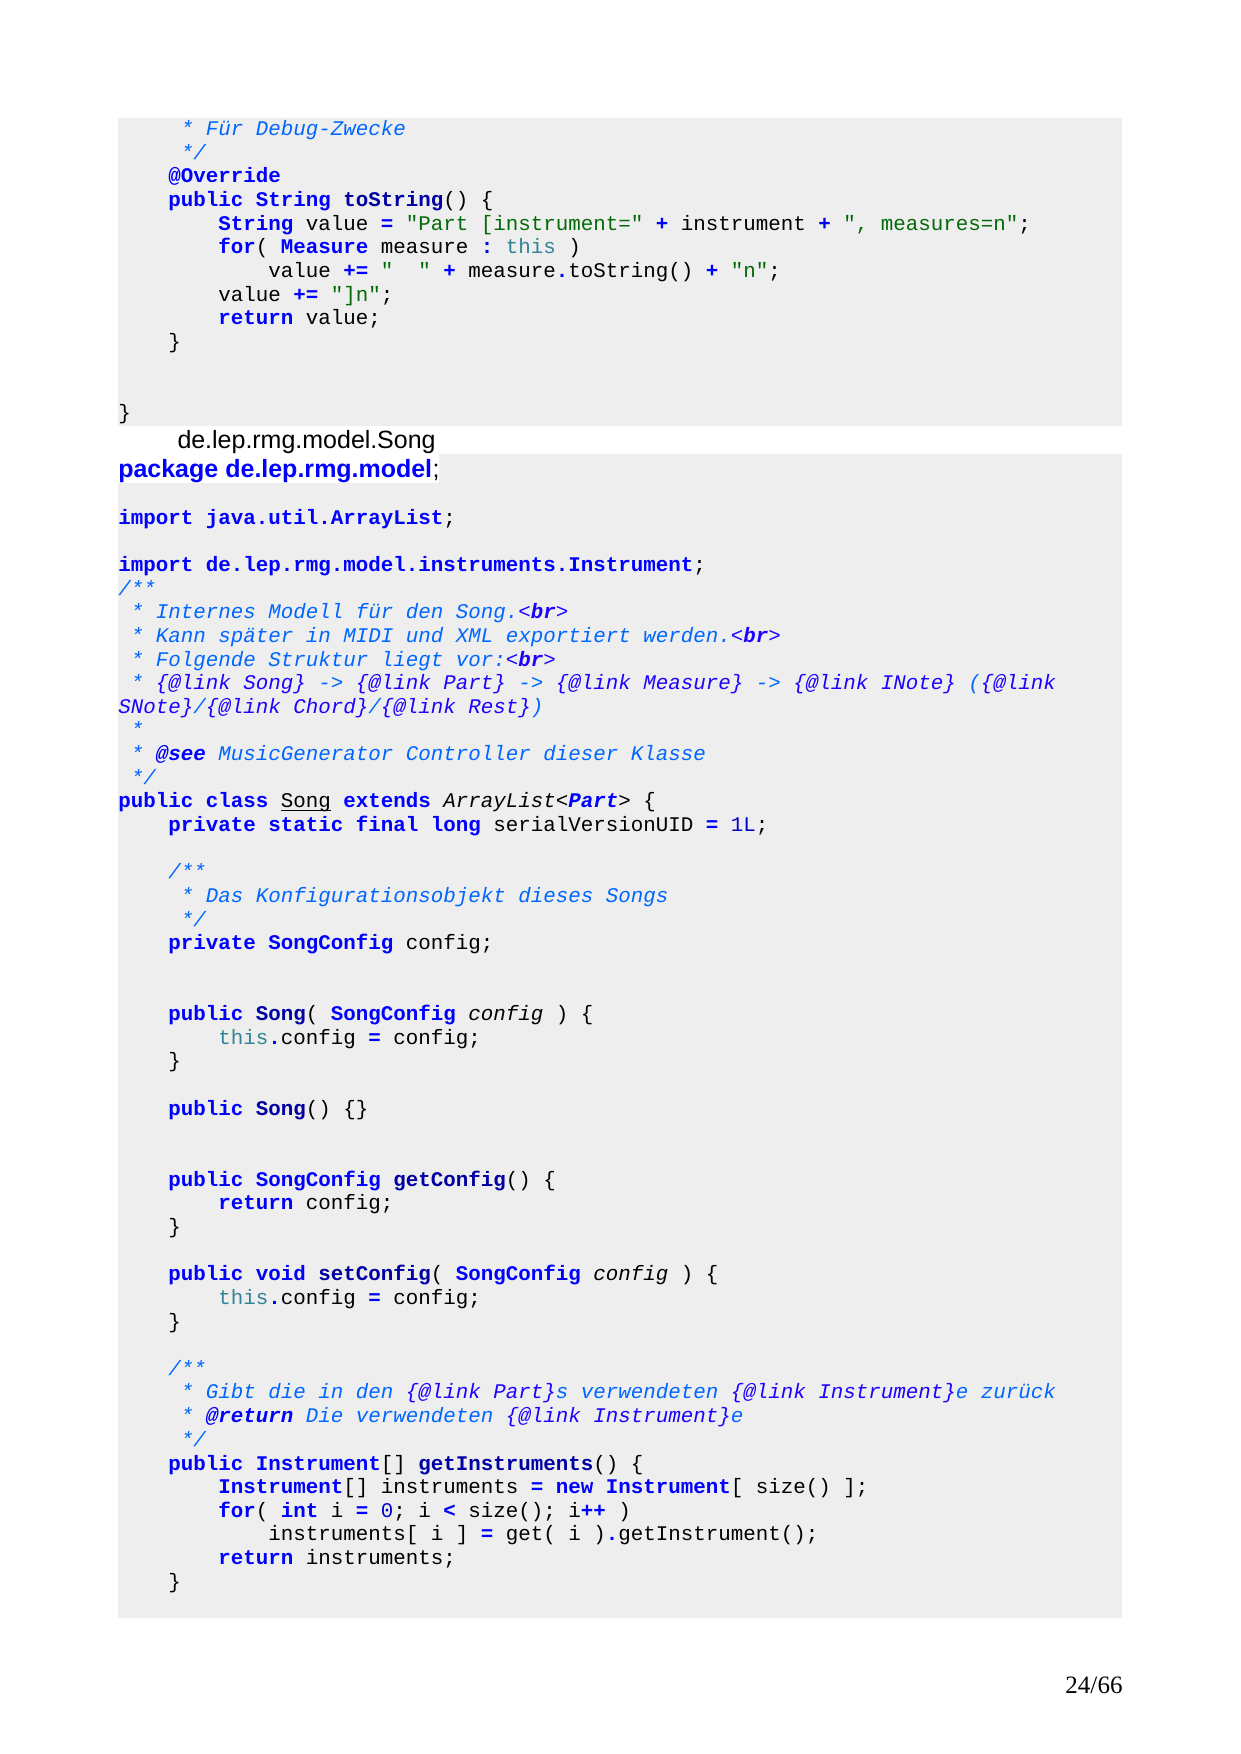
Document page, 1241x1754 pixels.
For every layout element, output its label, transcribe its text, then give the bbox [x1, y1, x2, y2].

text this.config = config; [118, 1027, 1122, 1051]
text public void setConfig( SongConfig config ) { [118, 1263, 1122, 1287]
text /** [118, 861, 1122, 885]
text public String toString() { [118, 189, 1122, 213]
text @Override [118, 165, 1122, 189]
text * Gibt die in den {@link Part}s verwendeten {@link Instrument}e zurück [118, 1382, 1122, 1405]
text /** [118, 578, 1122, 601]
text return config; [118, 1192, 1122, 1216]
text public Song() {} [118, 1098, 1122, 1121]
text */ [118, 142, 1122, 165]
text */ [118, 909, 1122, 932]
text * @see MusicGenerator Controller dieser Klasse [118, 743, 1122, 767]
text value += " " + measure.toString() + "n"; [118, 260, 1122, 284]
text * Folgende Struktur liegt vor:<br> [118, 648, 1122, 672]
text } [118, 402, 1122, 426]
text for( Measure measure : this ) [118, 236, 1122, 260]
text return instruments; [118, 1547, 1122, 1571]
text for( int i = 0; i < size(); i++ ) [118, 1500, 1122, 1523]
text Instrument[] instruments = new Instrument[ size() ]; [118, 1476, 1122, 1500]
text public class Song extends ArrayList<Part> { [118, 790, 1122, 814]
text public Instrument[] getInstruments() { [118, 1452, 1122, 1476]
text /** [118, 1358, 1122, 1382]
text import java.util.ArrayList; [118, 507, 1122, 530]
text * Für Debug-Zwecke [118, 118, 1122, 142]
text return value; [118, 307, 1122, 331]
text } [118, 1051, 1122, 1074]
text private SongConfig config; [118, 932, 1122, 956]
text this.config = config; [118, 1287, 1122, 1311]
text * @return Die verwendeten {@link Instrument}e [118, 1405, 1122, 1429]
text private static final long serialVersionUID = 1L; [118, 814, 1122, 838]
text instruments[ i ] = get( i ).getInstrument(); [118, 1523, 1122, 1547]
text * [118, 719, 1122, 743]
text de.lep.rmg.model.Song [118, 426, 1122, 454]
text */ [118, 767, 1122, 790]
text import de.lep.rmg.model.instruments.Instrument; [118, 554, 1122, 578]
text * Kann später in MIDI und XML exportiert werden.<br> [118, 625, 1122, 648]
text */ [118, 1429, 1122, 1452]
text * {@link Song} -> {@link Part} -> {@link Measure} -> {@link INote} ({@link SNote}/{@link Chord}/{@link Rest}) [118, 672, 1122, 719]
text } [118, 1216, 1122, 1240]
text package de.lep.rmg.model; [118, 454, 1122, 483]
text } [118, 331, 1122, 354]
text * Internes Modell für den Song.<br> [118, 601, 1122, 625]
text public Song( SongConfig config ) { [118, 1003, 1122, 1027]
text String value = "Part [instrument=" + instrument + ", measures=n"; [118, 213, 1122, 236]
text } [118, 1571, 1122, 1594]
text public SongConfig getConfig() { [118, 1169, 1122, 1192]
text } [118, 1311, 1122, 1334]
text value += "]n"; [118, 284, 1122, 307]
text * Das Konfigurationsobjekt dieses Songs [118, 885, 1122, 909]
